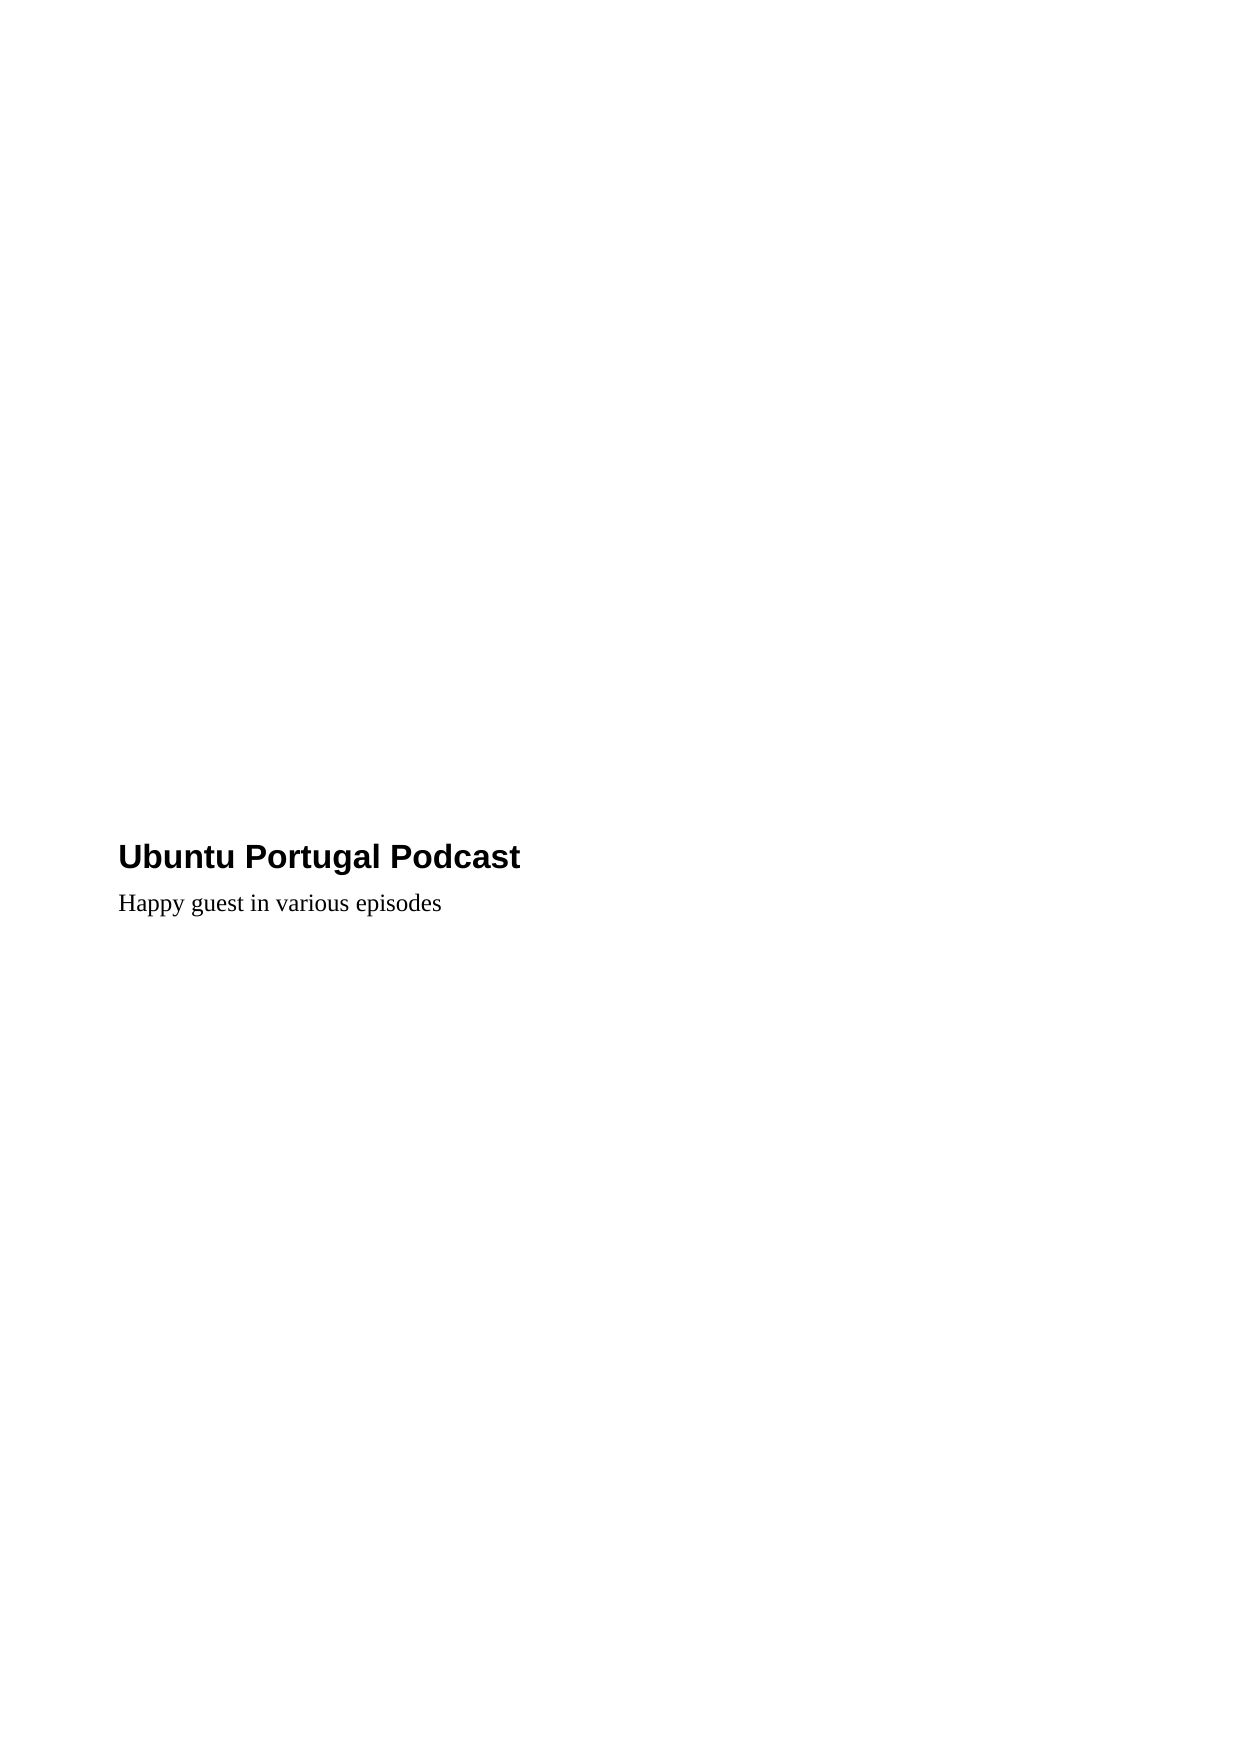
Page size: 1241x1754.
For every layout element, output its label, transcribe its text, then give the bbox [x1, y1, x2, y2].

subtitle Ubuntu Portugal Podcast [118, 837, 1122, 876]
text Happy guest in various episodes [118, 888, 1122, 917]
